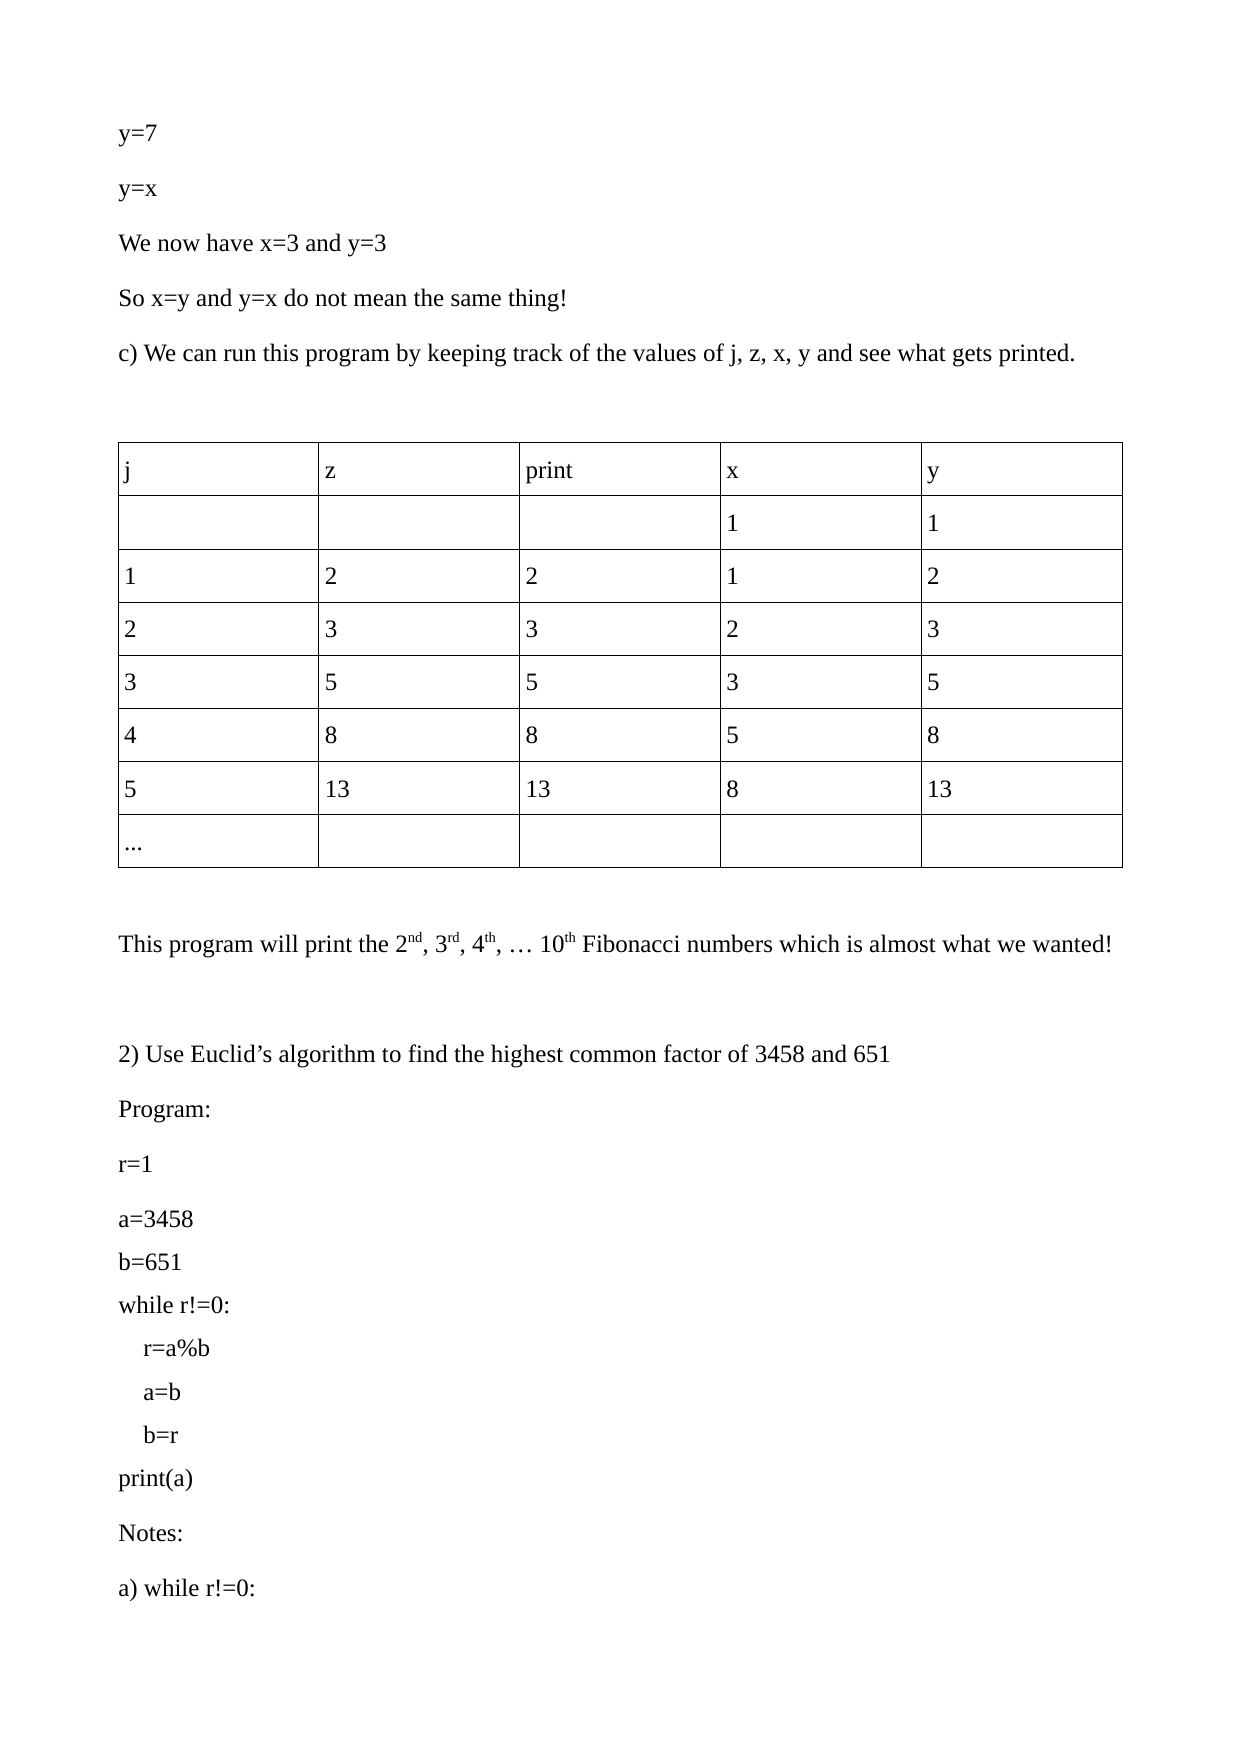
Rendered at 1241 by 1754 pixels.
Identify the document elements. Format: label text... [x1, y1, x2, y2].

table_cell 3 [119, 656, 318, 708]
table_cell 13 [922, 762, 1122, 814]
text This program will print the 2nd, 3rd, 4th, … 10th Fibonacci numbers which is almost what we wanted! [118, 929, 1122, 958]
text c) We can run this program by keeping track of the values of j, z, x, y and see what gets printed. [118, 338, 1122, 367]
table_cell 5 [721, 709, 921, 761]
table_cell 13 [319, 762, 519, 814]
table_cell 1 [119, 550, 318, 602]
table_cell [319, 496, 519, 548]
table_header z [319, 443, 519, 495]
text We now have x=3 and y=3 [118, 228, 1122, 257]
table_cell 8 [922, 709, 1122, 761]
table_cell [319, 815, 519, 867]
table_cell ... [119, 815, 318, 867]
text 2) Use Euclid’s algorithm to find the highest common factor of 3458 and 651 [118, 1039, 1122, 1068]
table_cell [520, 496, 720, 548]
table_cell [520, 815, 720, 867]
table_cell 2 [119, 603, 318, 655]
table_cell 8 [319, 709, 519, 761]
table_cell 3 [721, 656, 921, 708]
table_cell 5 [922, 656, 1122, 708]
table_cell [119, 496, 318, 548]
table_cell 3 [922, 603, 1122, 655]
table_header j [119, 443, 318, 495]
table_cell 4 [119, 709, 318, 761]
table_cell [721, 815, 921, 867]
table_cell 5 [319, 656, 519, 708]
table_cell 2 [520, 550, 720, 602]
text Program: [118, 1094, 1122, 1123]
text y=x [118, 173, 1122, 202]
text a=3458 b=651 while r!=0: r=a%b a=b b=r print(a) [118, 1204, 1122, 1492]
table_cell 1 [721, 550, 921, 602]
table_header y [922, 443, 1122, 495]
table_cell 2 [922, 550, 1122, 602]
table_cell 1 [721, 496, 921, 548]
text So x=y and y=x do not mean the same thing! [118, 283, 1122, 312]
table_cell 5 [520, 656, 720, 708]
text r=1 [118, 1149, 1122, 1178]
table_cell 5 [119, 762, 318, 814]
table_cell 3 [319, 603, 519, 655]
table_cell 8 [721, 762, 921, 814]
table_cell 8 [520, 709, 720, 761]
table_cell 1 [922, 496, 1122, 548]
table_cell 3 [520, 603, 720, 655]
table_header print [520, 443, 720, 495]
table_header x [721, 443, 921, 495]
text y=7 [118, 118, 1122, 147]
text Notes: [118, 1518, 1122, 1547]
table_cell [922, 815, 1122, 867]
text a) while r!=0: [118, 1573, 1122, 1602]
table_cell 2 [721, 603, 921, 655]
table_cell 2 [319, 550, 519, 602]
table_cell 13 [520, 762, 720, 814]
